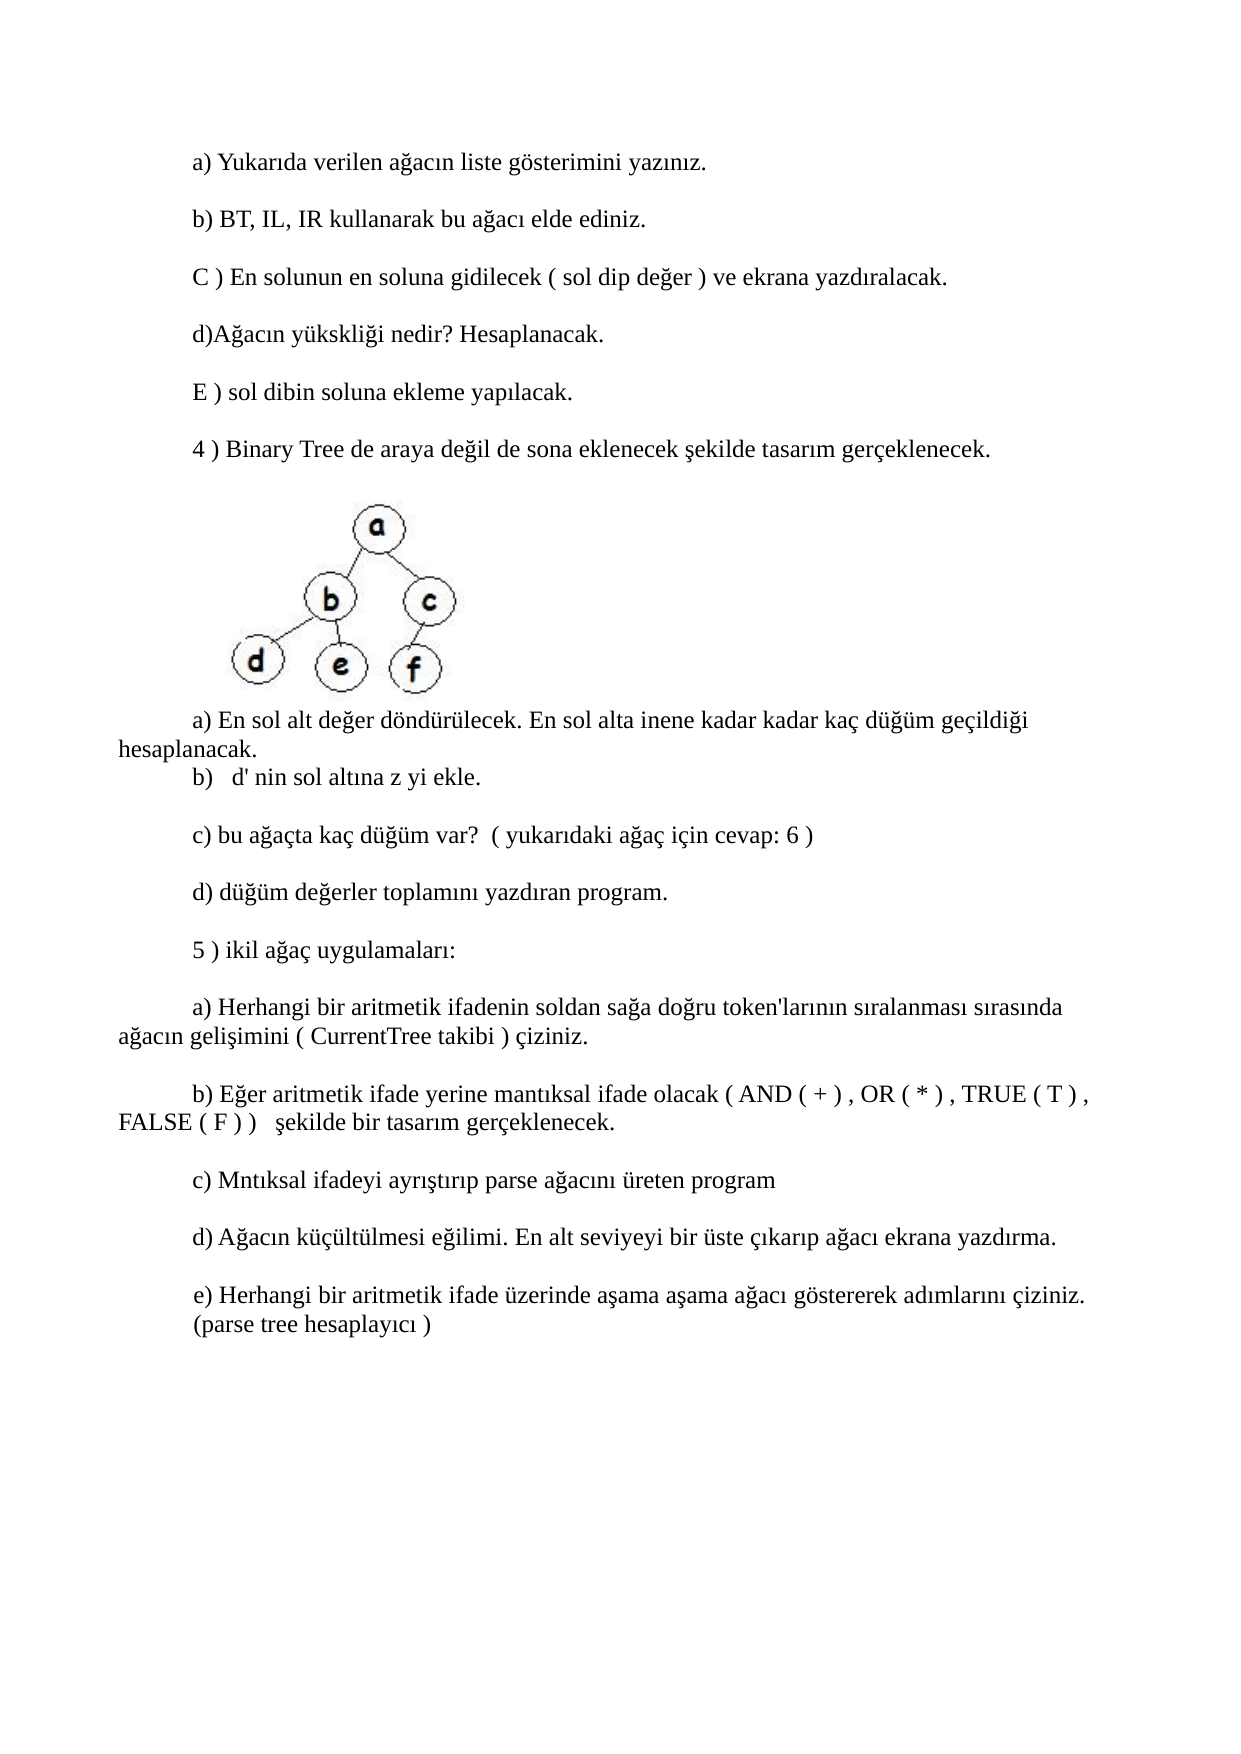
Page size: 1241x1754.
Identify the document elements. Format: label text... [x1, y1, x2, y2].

text b) BT, IL, IR kullanarak bu ağacı elde ediniz. [118, 204, 1122, 233]
text 4 ) Binary Tree de araya değil de sona eklenecek şekilde tasarım gerçeklenecek. [118, 434, 1122, 463]
list (parse tree hesaplayıcı ) [156, 1309, 1122, 1337]
text d)Ağacın yükskliği nedir? Hesaplanacak. [118, 319, 1122, 348]
text c) Mntıksal ifadeyi ayrıştırıp parse ağacını üreten program [118, 1165, 1122, 1194]
text b) d' nin sol altına z yi ekle. [118, 762, 1122, 791]
text a) Herhangi bir aritmetik ifadenin soldan sağa doğru token'larının sıralanması sırasında ağacın gelişimini ( CurrentTree takibi ) çiziniz. [118, 992, 1122, 1050]
text b) Eğer aritmetik ifade yerine mantıksal ifade olacak ( AND ( + ) , OR ( * ) , TRUE ( T ) , FALSE ( F ) ) şekilde bir tasarım gerçeklenecek. [118, 1079, 1122, 1136]
text E ) sol dibin soluna ekleme yapılacak. [118, 377, 1122, 406]
list e) Herhangi bir aritmetik ifade üzerinde aşama aşama ağacı göstererek adımlarını çiziniz. [156, 1280, 1122, 1309]
picture [202, 489, 466, 705]
text 5 ) ikil ağaç uygulamaları: [118, 935, 1122, 964]
text a) Yukarıda verilen ağacın liste gösterimini yazınız. [118, 147, 1122, 176]
text C ) En solunun en soluna gidilecek ( sol dip değer ) ve ekrana yazdıralacak. [118, 262, 1122, 291]
text c) bu ağaçta kaç düğüm var? ( yukarıdaki ağaç için cevap: 6 ) [118, 820, 1122, 849]
text a) En sol alt değer döndürülecek. En sol alta inene kadar kadar kaç düğüm geçildiği hesaplanacak. [118, 463, 1122, 762]
text d) düğüm değerler toplamını yazdıran program. [118, 877, 1122, 906]
text d) Ağacın küçültülmesi eğilimi. En alt seviyeyi bir üste çıkarıp ağacı ekrana yazdırma. [118, 1222, 1122, 1251]
